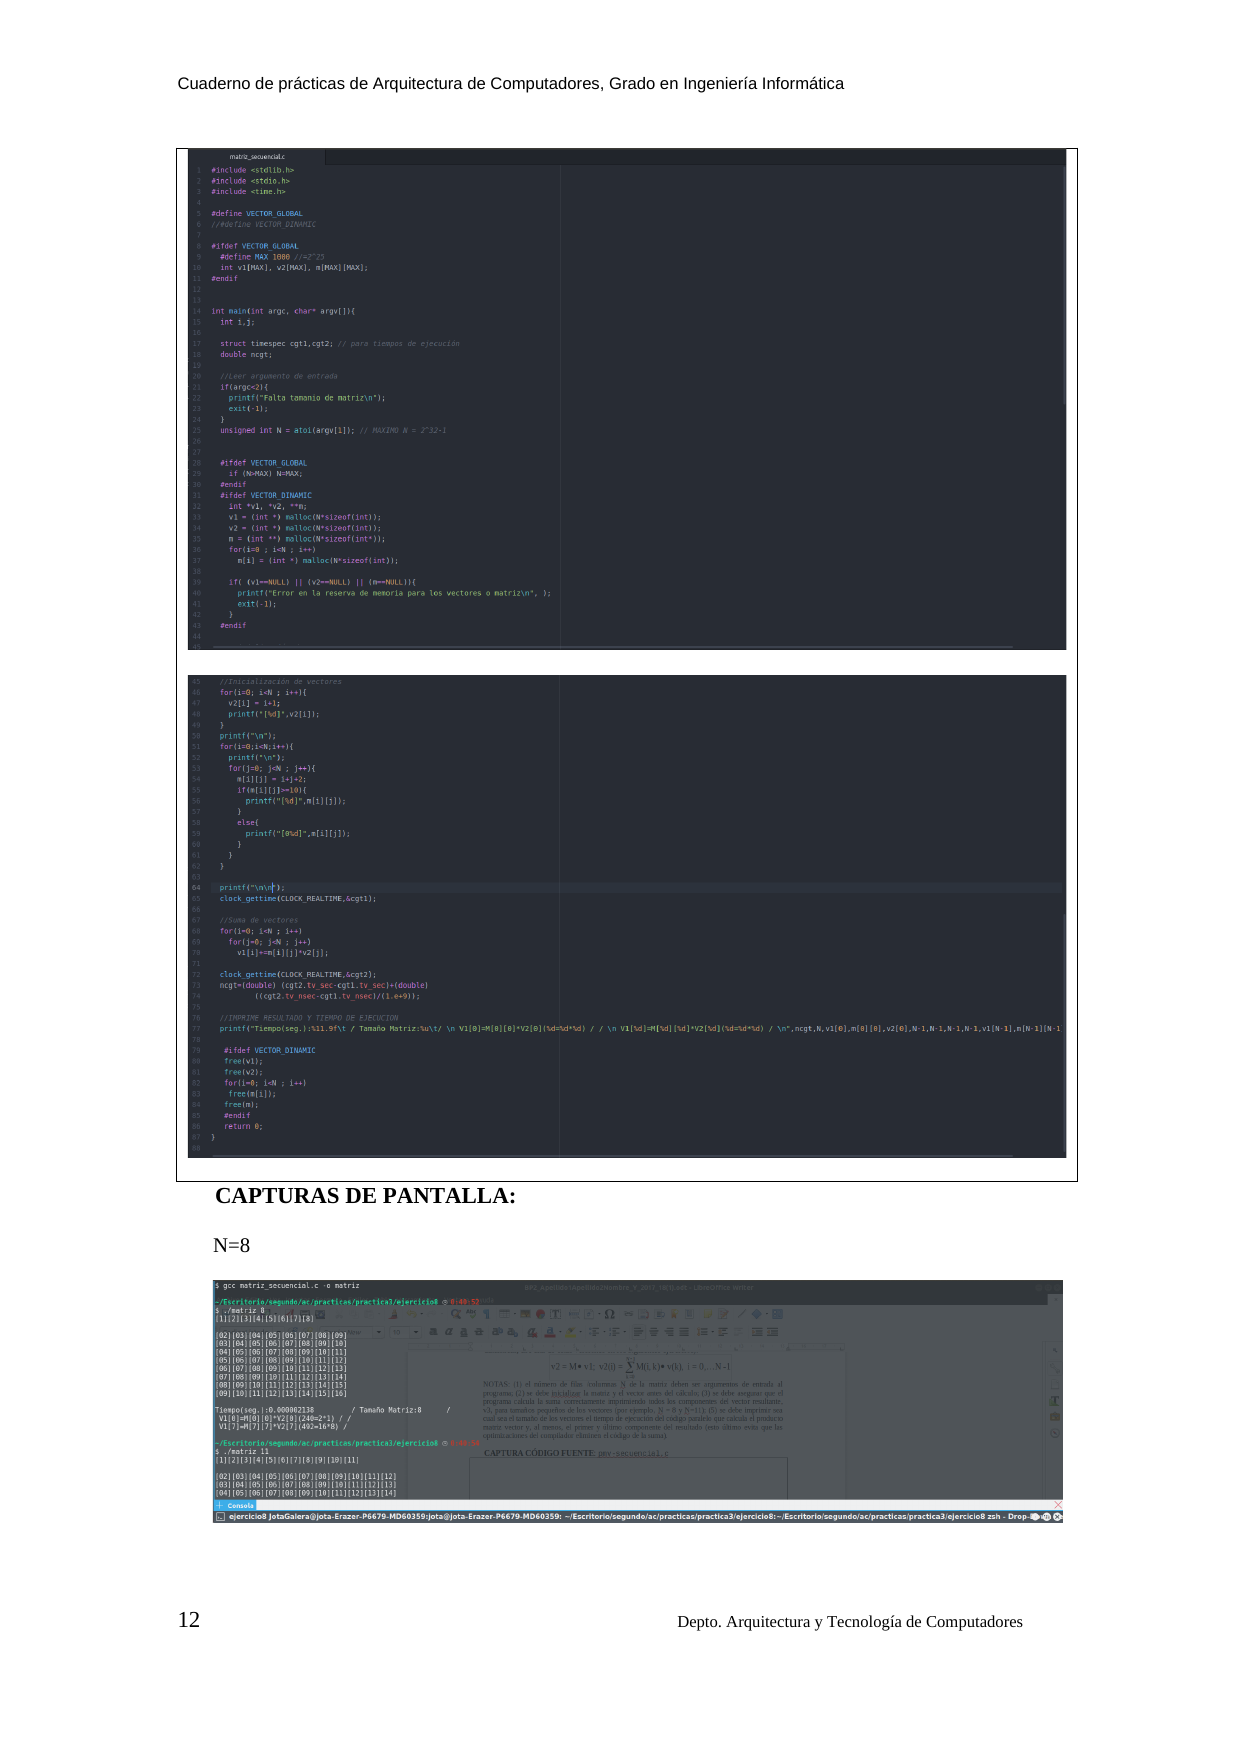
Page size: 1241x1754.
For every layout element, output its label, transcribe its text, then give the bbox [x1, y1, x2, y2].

table_header [177, 149, 1077, 1181]
picture [187, 148, 1067, 650]
picture [187, 675, 1067, 1158]
text CAPTURAS DE PANTALLA: [215, 1182, 1063, 1209]
picture [212, 1280, 1063, 1523]
text N=8 [213, 1233, 1063, 1257]
